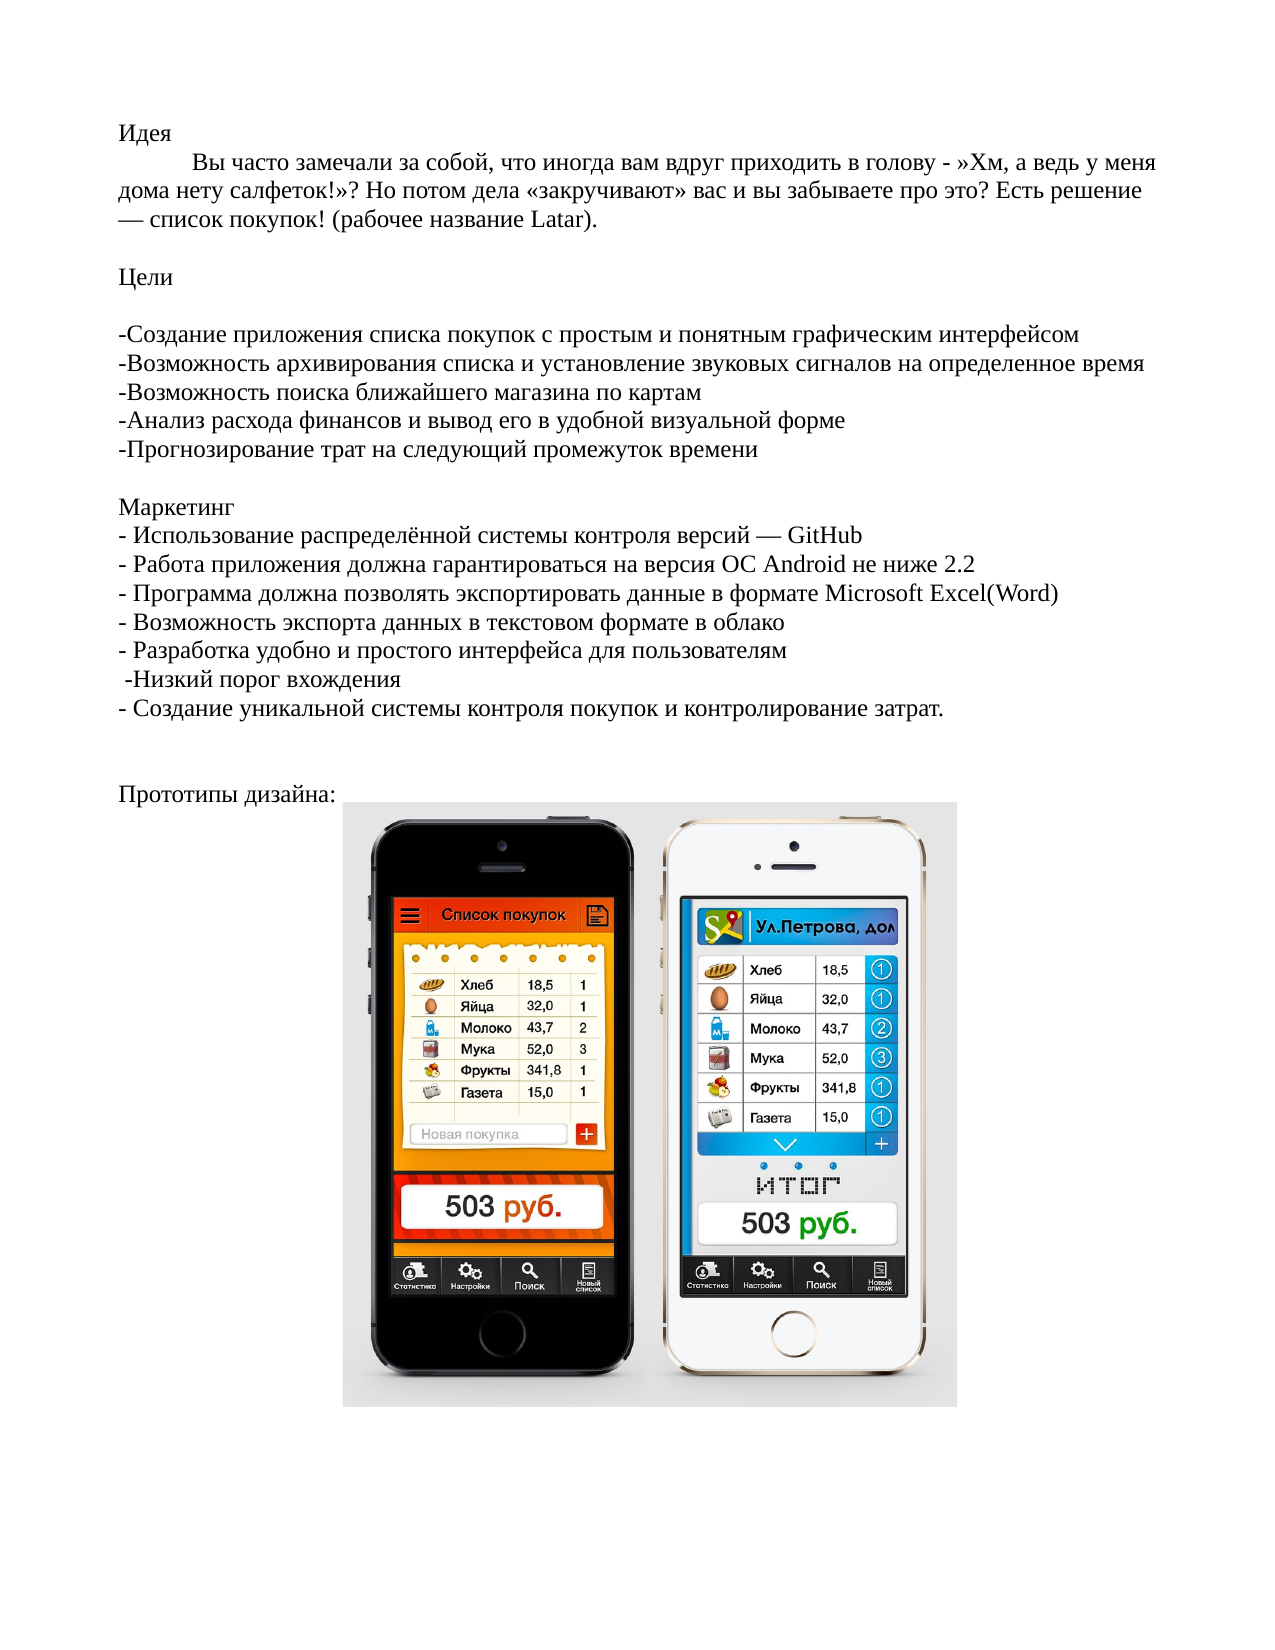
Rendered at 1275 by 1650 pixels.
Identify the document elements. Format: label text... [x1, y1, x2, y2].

picture [342, 802, 958, 1407]
text - Работа приложения должна гарантироваться на версия ОС Android не ниже 2.2 [118, 549, 1157, 578]
text Вы часто замечали за собой, что иногда вам вдруг приходить в голову - »Хм, а ведь у меня дома нету салфеток!»? Но потом дела «закручивают» вас и вы забываете про это? Есть решение — список покупок! (рабочее название Latar). [118, 147, 1157, 233]
text - Возможность экспорта данных в текстовом формате в облако [118, 607, 1157, 636]
text - Программа должна позволять экспортировать данные в формате Microsoft Excel(Word) [118, 578, 1157, 607]
text - Разработка удобно и простого интерфейса для пользователям [118, 636, 1157, 664]
text Идея [118, 118, 1157, 147]
text -Прогнозирование трат на следующий промежуток времени [118, 434, 1157, 463]
text -Возможность поиска ближайшего магазина по картам [118, 377, 1157, 406]
text -Анализ расхода финансов и вывод его в удобной визуальной форме [118, 406, 1157, 434]
text Маркетинг [118, 492, 1157, 521]
text Цели [118, 262, 1157, 291]
text - Создание уникальной системы контроля покупок и контролирование затрат. [118, 693, 1157, 722]
text -Создание приложения списка покупок с простым и понятным графическим интерфейсом [118, 319, 1157, 348]
text - Использование распределённой системы контроля версий — GitHub [118, 521, 1157, 549]
text Прототипы дизайна: [118, 722, 1157, 1407]
text -Возможность архивирования списка и установление звуковых сигналов на определенное время [118, 348, 1157, 377]
text -Низкий порог вхождения [118, 664, 1157, 693]
